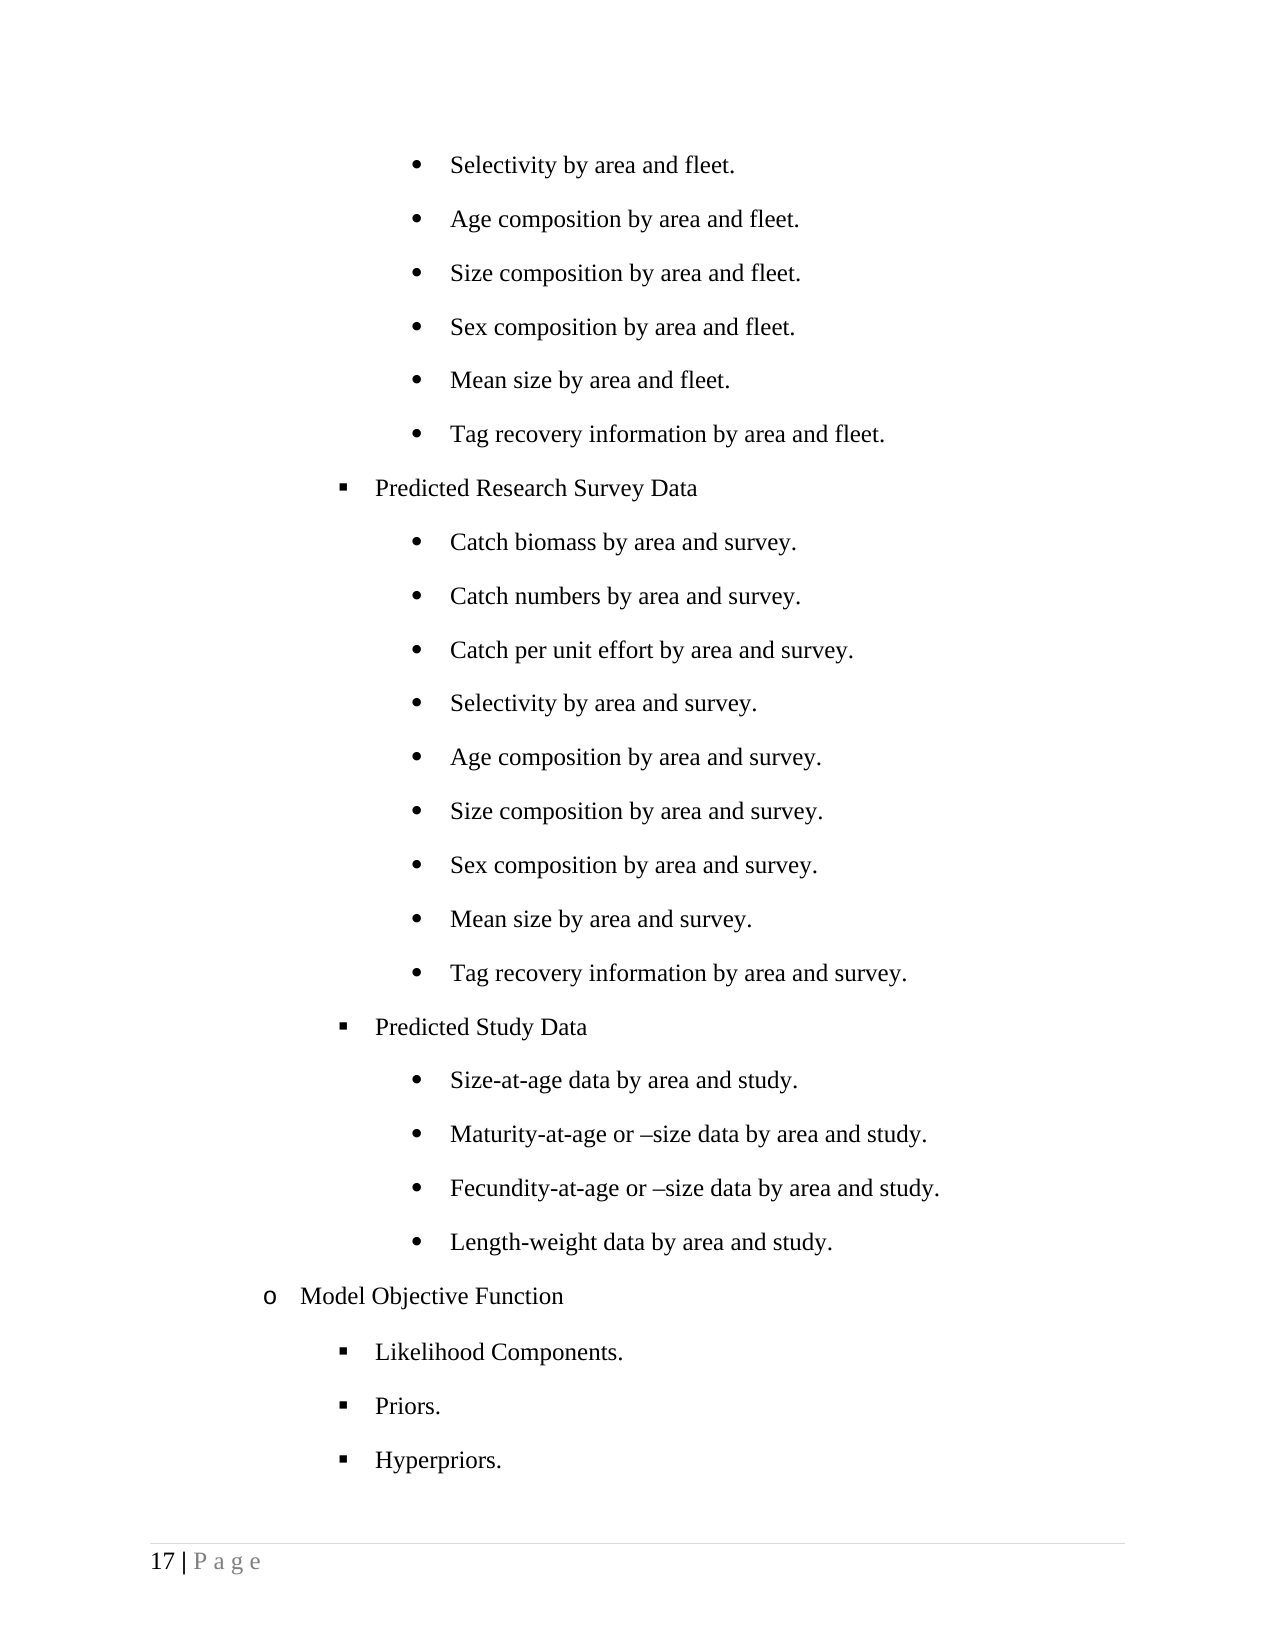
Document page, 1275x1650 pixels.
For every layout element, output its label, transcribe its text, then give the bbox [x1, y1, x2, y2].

list Likelihood Components. [337, 1337, 1125, 1366]
list Selectivity by area and survey. [412, 688, 1125, 717]
list Size composition by area and survey. [412, 796, 1125, 825]
list Size-at-age data by area and study. [412, 1066, 1125, 1094]
list Predicted Study Data [337, 1012, 1125, 1040]
list Length-weight data by area and study. [412, 1227, 1125, 1256]
list Fecundity-at-age or –size data by area and study. [412, 1173, 1125, 1202]
list Tag recovery information by area and survey. [412, 958, 1125, 987]
list Age composition by area and fleet. [412, 204, 1125, 233]
list Maturity-at-age or –size data by area and study. [412, 1119, 1125, 1148]
list Selectivity by area and fleet. [412, 150, 1125, 179]
list Tag recovery information by area and fleet. [412, 419, 1125, 448]
list Catch biomass by area and survey. [412, 527, 1125, 556]
list Model Objective Function [262, 1281, 1125, 1312]
list Size composition by area and fleet. [412, 258, 1125, 286]
list Catch numbers by area and survey. [412, 581, 1125, 609]
list Hyperpriors. [337, 1445, 1125, 1474]
list Sex composition by area and survey. [412, 850, 1125, 879]
list Age composition by area and survey. [412, 742, 1125, 771]
list Priors. [337, 1391, 1125, 1420]
list Predicted Research Survey Data [337, 473, 1125, 502]
list Sex composition by area and fleet. [412, 312, 1125, 340]
list Mean size by area and survey. [412, 904, 1125, 933]
list Catch per unit effort by area and survey. [412, 635, 1125, 663]
list Mean size by area and fleet. [412, 365, 1125, 394]
